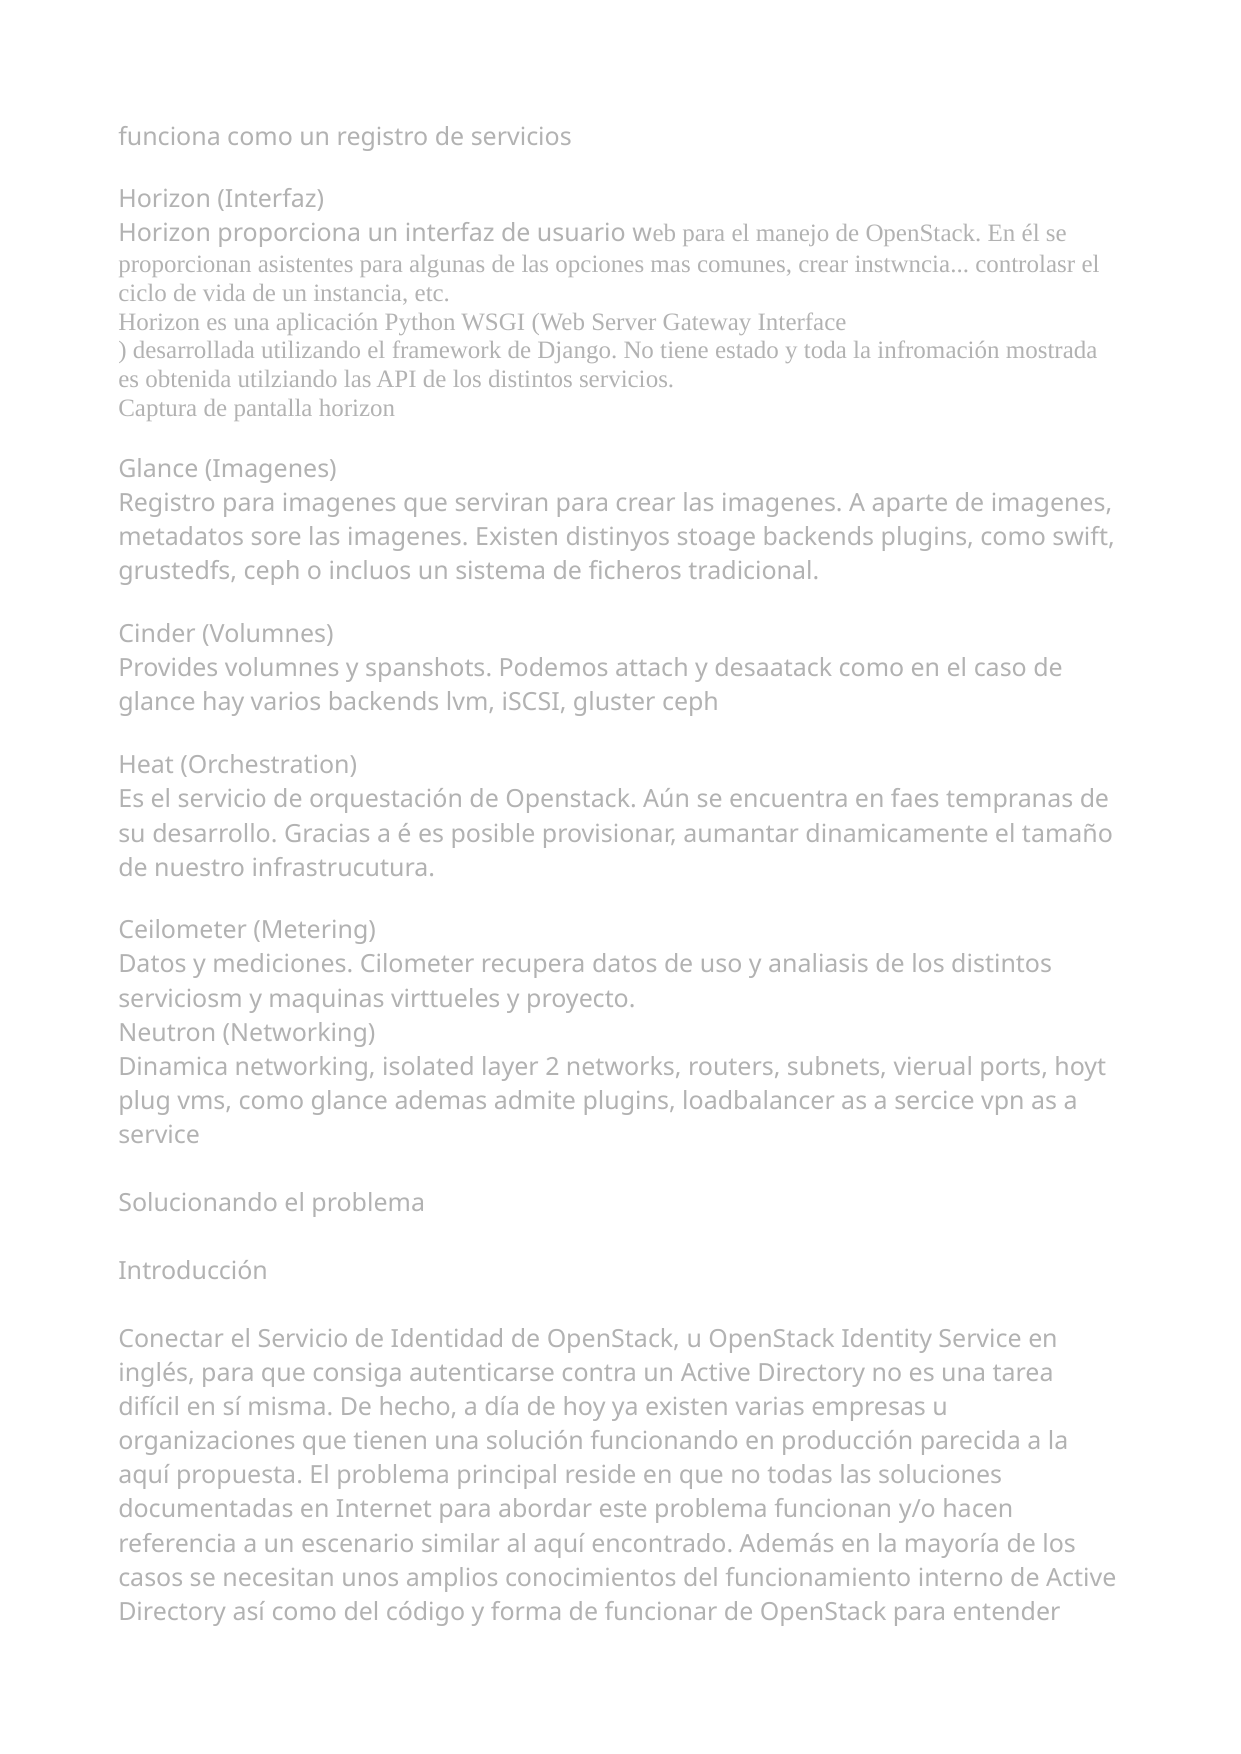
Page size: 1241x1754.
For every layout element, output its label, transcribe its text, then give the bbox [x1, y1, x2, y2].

text Heat (Orchestration) [118, 747, 1122, 781]
text Registro para imagenes que serviran para crear las imagenes. A aparte de imagenes, metadatos sore las imagenes. Existen distinyos stoage backends plugins, como swift, grustedfs, ceph o incluos un sistema de ficheros tradicional. [118, 485, 1122, 587]
text Dinamica networking, isolated layer 2 networks, routers, subnets, vierual ports, hoyt plug vms, como glance ademas admite plugins, loadbalancer as a sercice vpn as a service [118, 1048, 1122, 1151]
text funciona como un registro de servicios [118, 118, 1122, 152]
text Horizon (Interfaz) [118, 181, 1122, 215]
text Ceilometer (Metering) [118, 912, 1122, 946]
text Provides volumnes y spanshots. Podemos attach y desaatack como en el caso de glance hay varios backends lvm, iSCSI, gluster ceph [118, 650, 1122, 718]
text Cinder (Volumnes) [118, 616, 1122, 650]
text Captura de pantalla horizon [118, 393, 1122, 422]
text ) desarrollada utilizando el framework de Django. No tiene estado y toda la infromación mostrada es obtenida utilziando las API de los distintos servicios. [118, 335, 1122, 393]
text Horizon proporciona un interfaz de usuario web para el manejo de OpenStack. En él se proporcionan asistentes para algunas de las opciones mas comunes, crear instwncia... controlasr el ciclo de vida de un instancia, etc. [118, 215, 1122, 307]
text Solucionando el problema [118, 1184, 1122, 1219]
text Neutron (Networking) [118, 1014, 1122, 1048]
text Introducción [118, 1253, 1122, 1287]
text Datos y mediciones. Cilometer recupera datos de uso y analiasis de los distintos serviciosm y maquinas virttueles y proyecto. [118, 946, 1122, 1014]
text Conectar el Servicio de Identidad de OpenStack, u OpenStack Identity Service en inglés, para que consiga autenticarse contra un Active Directory no es una tarea difícil en sí misma. De hecho, a día de hoy ya existen varias empresas u organizaciones que tienen una solución funcionando en producción parecida a la aquí propuesta. El problema principal reside en que no todas las soluciones documentadas en Internet para abordar este problema funcionan y/o hacen referencia a un escenario similar al aquí encontrado. Además en la mayoría de los casos se necesitan unos amplios conocimientos del funcionamiento interno de Active Directory así como del código y forma de funcionar de OpenStack para entender [118, 1321, 1122, 1627]
text Es el servicio de orquestación de Openstack. Aún se encuentra en faes tempranas de su desarrollo. Gracias a é es posible provisionar, aumantar dinamicamente el tamaño de nuestro infrastrucutura. [118, 781, 1122, 883]
text Horizon es una aplicación Python WSGI (Web Server Gateway Interface [118, 307, 1122, 335]
text Glance (Imagenes) [118, 451, 1122, 485]
